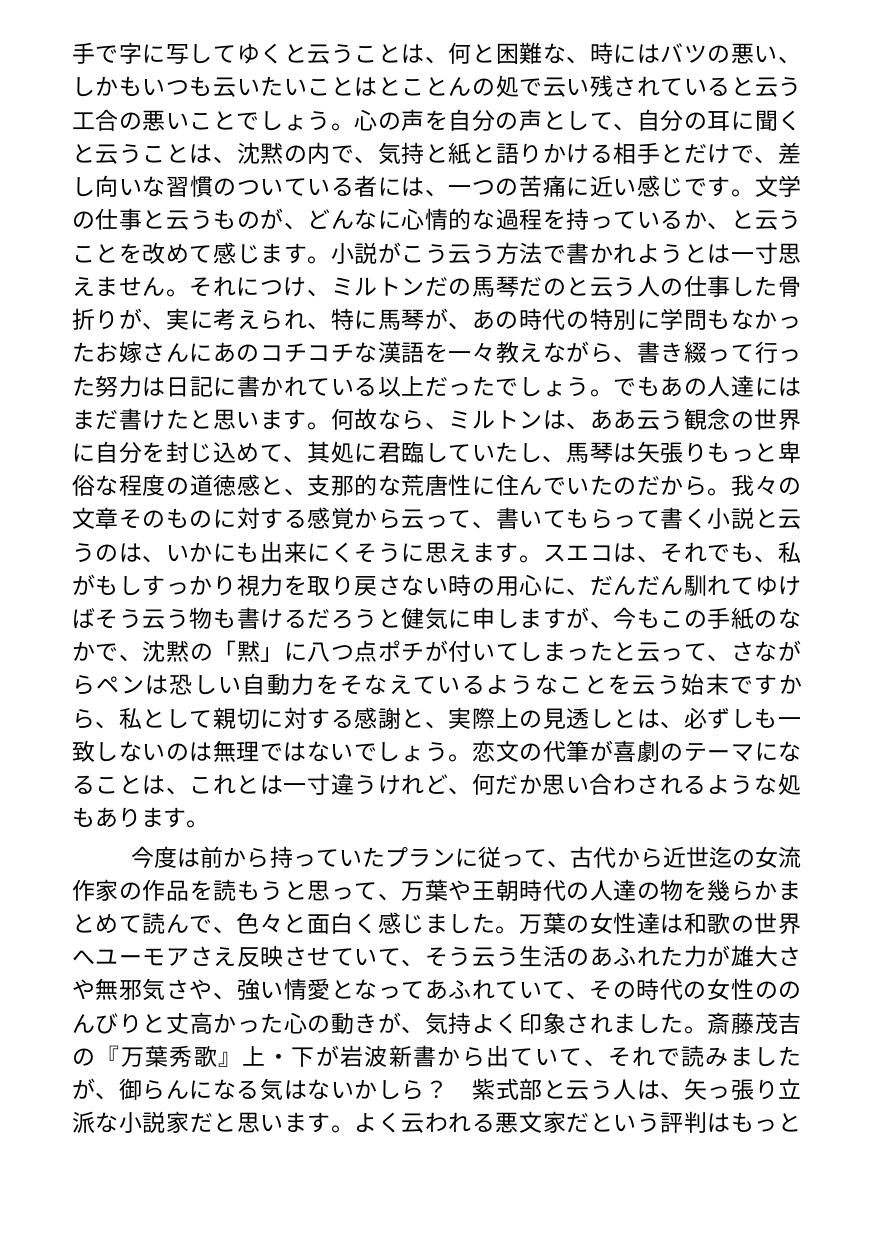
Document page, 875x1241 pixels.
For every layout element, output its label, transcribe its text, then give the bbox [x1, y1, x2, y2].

text 今度は前から持っていたプランに従って、古代から近世迄の女流作家の作品を読もうと思って、万葉や王朝時代の人達の物を幾らかまとめて読んで、色々と面白く感じました。万葉の女性達は和歌の世界へユーモアさえ反映させていて、そう云う生活のあふれた力が雄大さや無邪気さや、強い情愛となってあふれていて、その時代の女性ののんびりと丈高かった心の動きが、気持よく印象されました。斎藤茂吉の『万葉秀歌』上・下が岩波新書から出ていて、それで読みましたが、御らんになる気はないかしら？ 紫式部と云う人は、矢っ張り立派な小説家だと思います。よく云われる悪文家だという評判はもっと [72, 839, 802, 1138]
text 手で字に写してゆくと云うことは、何と困難な、時にはバツの悪い、しかもいつも云いたいことはとことんの処で云い残されていると云う工合の悪いことでしょう。心の声を自分の声として、自分の耳に聞くと云うことは、沈黙の内で、気持と紙と語りかける相手とだけで、差し向いな習慣のついている者には、一つの苦痛に近い感じです。文学の仕事と云うものが、どんなに心情的な過程を持っているか、と云うことを改めて感じます。小説がこう云う方法で書かれようとは一寸思えません。それにつけ、ミルトンだの馬琴だのと云う人の仕事した骨折りが、実に考えられ、特に馬琴が、あの時代の特別に学問もなかったお嫁さんにあのコチコチな漢語を一々教えながら、書き綴って行った努力は日記に書かれている以上だったでしょう。でもあの人達にはまだ書けたと思います。何故なら、ミルトンは、ああ云う観念の世界に自分を封じ込めて、其処に君臨していたし、馬琴は矢張りもっと卑俗な程度の道徳感と、支那的な荒唐性に住んでいたのだから。我々の文章そのものに対する感覚から云って、書いてもらって書く小説と云うのは、いかにも出来にくそうに思えます。スエコは、それでも、私がもしすっかり視力を取り戻さない時の用心に、だんだん馴れてゆけばそう云う物も書けるだろうと健気に申しますが、今もこの手紙のなかで、沈黙の「黙」に八つ点ポチが付いてしまったと云って、さながらペンは恐しい自動力をそなえているようなことを云う始末ですから、私として親切に対する感謝と、実際上の見透しとは、必ずしも一致しないのは無理ではないでしょう。恋文の代筆が喜劇のテーマになることは、これとは一寸違うけれど、何だか思い合わされるような処もあります。 [72, 36, 802, 833]
